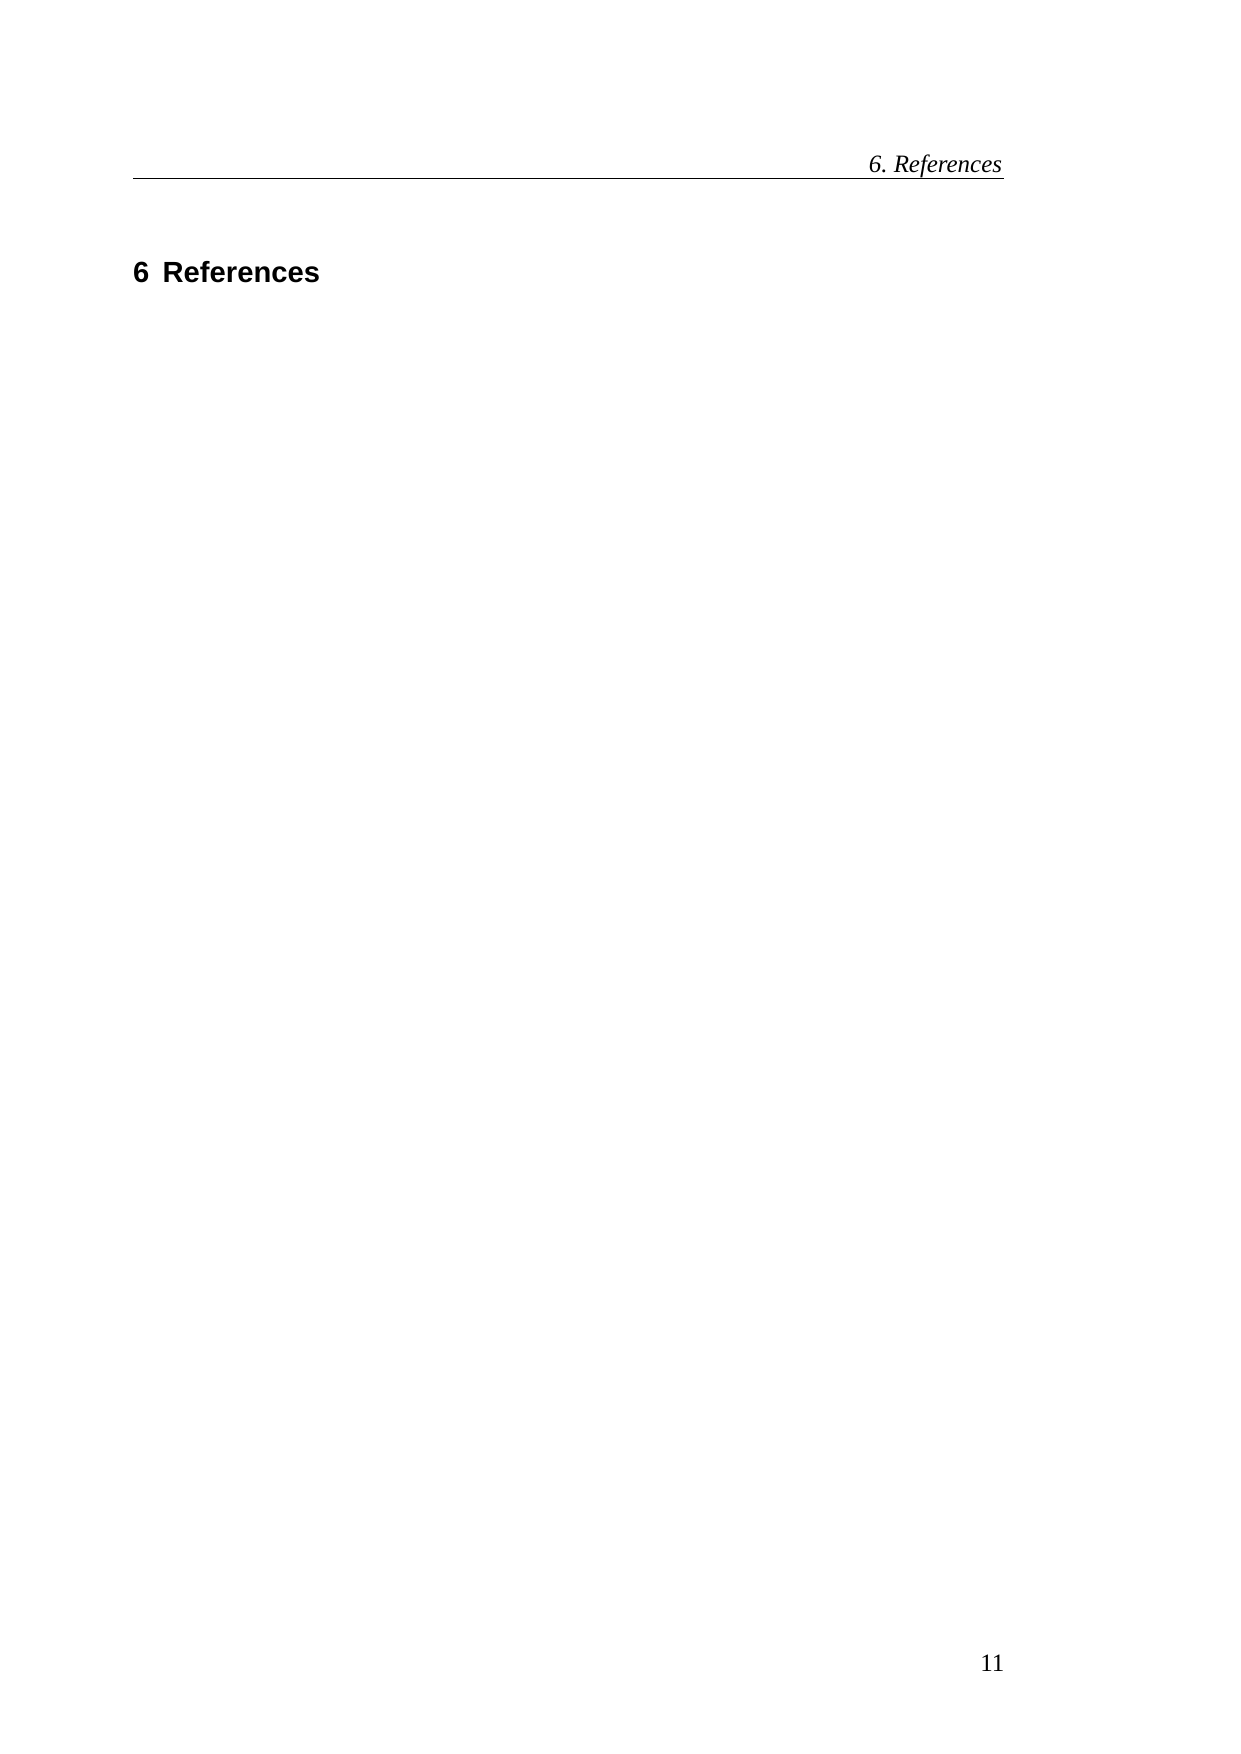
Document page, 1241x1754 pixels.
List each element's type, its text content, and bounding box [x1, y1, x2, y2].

subtitle References [133, 256, 1004, 288]
